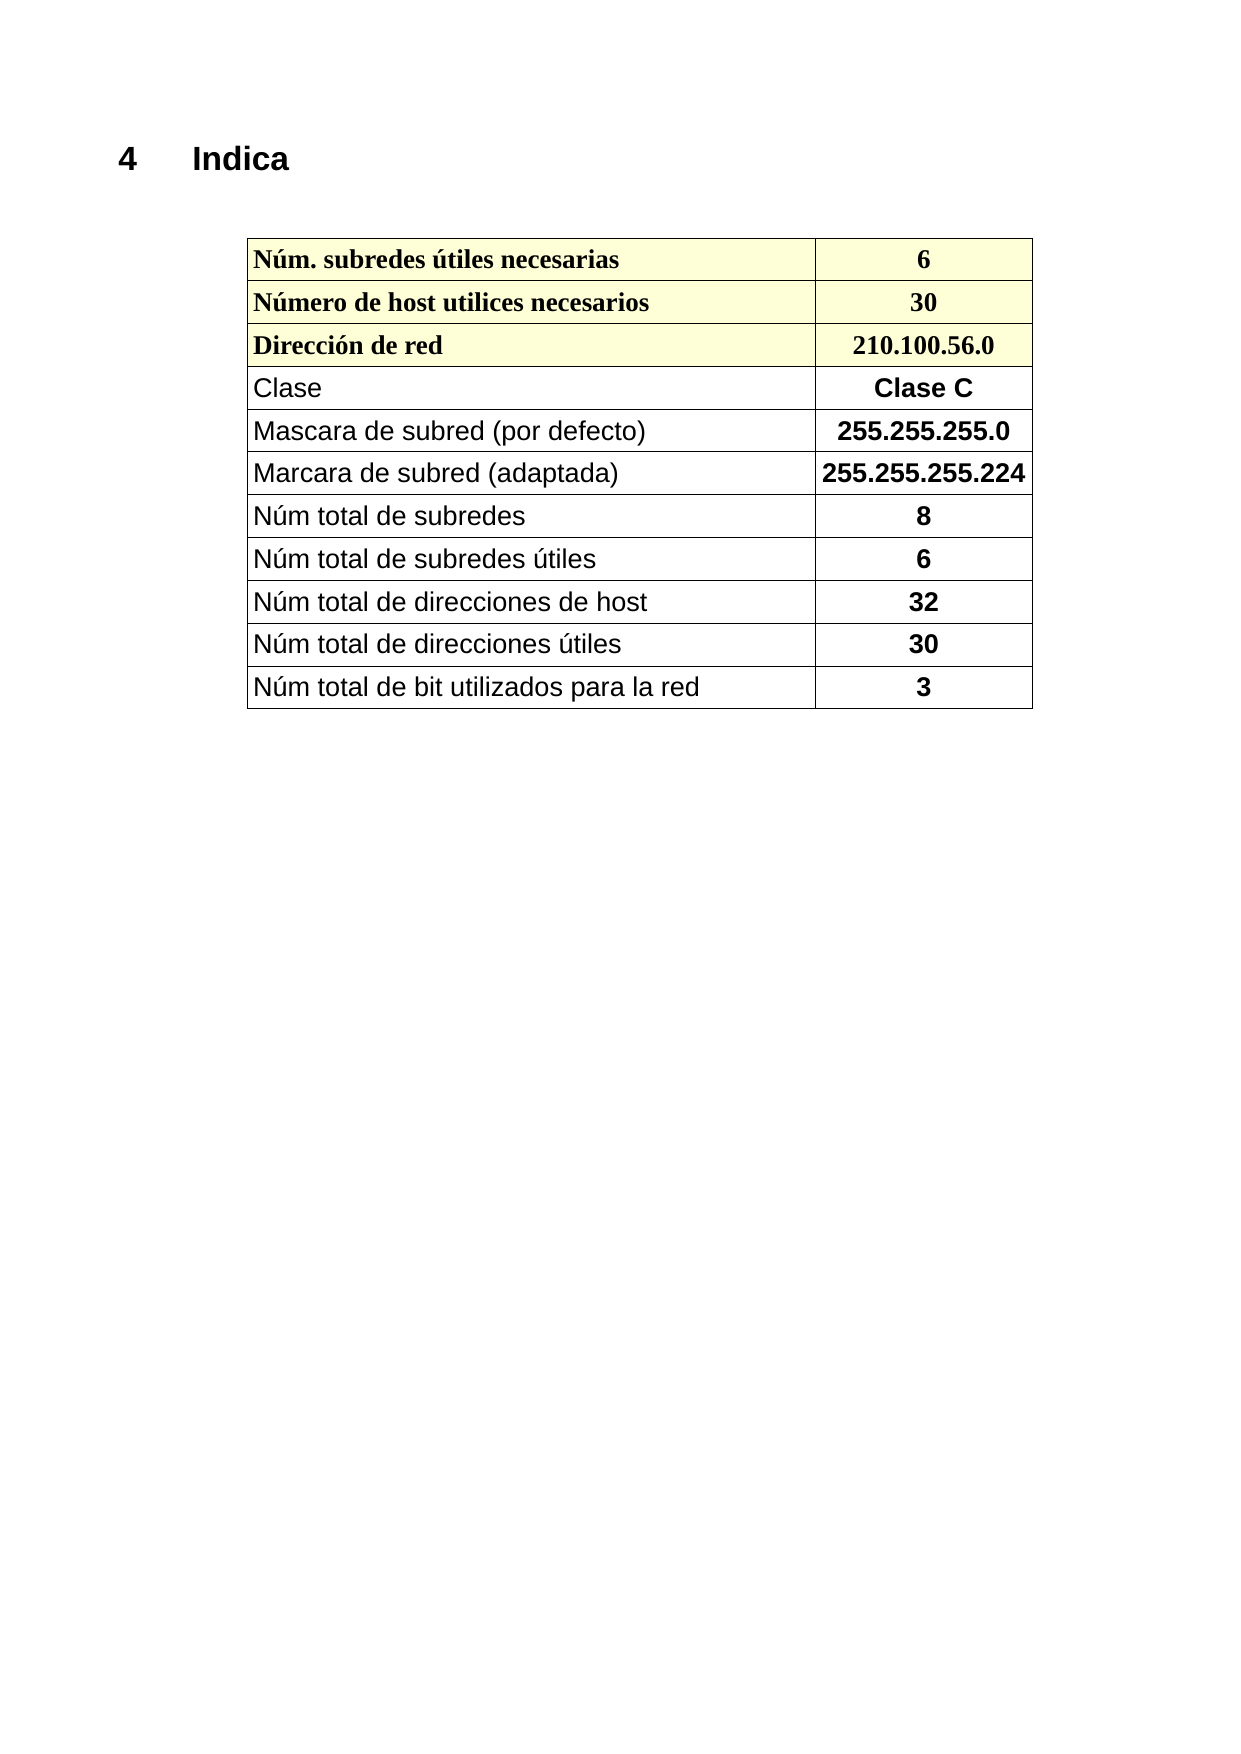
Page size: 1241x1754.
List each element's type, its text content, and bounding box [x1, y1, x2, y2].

table_cell Número de host utilices necesarios [248, 281, 815, 323]
table_cell 30 [816, 281, 1032, 323]
table_cell Núm total de direcciones útiles [248, 624, 815, 666]
table_cell 8 [816, 495, 1032, 537]
table_cell 30 [816, 624, 1032, 666]
table_cell Clase C [816, 367, 1032, 409]
table_cell 3 [816, 667, 1032, 708]
table_cell 6 [816, 538, 1032, 580]
table_cell Clase [248, 367, 815, 409]
table_cell Marcara de subred (adaptada) [248, 452, 815, 494]
table_cell 210.100.56.0 [816, 324, 1032, 366]
table_cell 32 [816, 581, 1032, 623]
table_cell 255.255.255.224 [816, 452, 1032, 494]
table_cell Dirección de red [248, 324, 815, 366]
table_header 6 [816, 239, 1032, 280]
table_cell Mascara de subred (por defecto) [248, 410, 815, 451]
table_cell Núm total de bit utilizados para la red [248, 667, 815, 708]
subtitle Indica [118, 139, 1122, 178]
table_cell Núm total de subredes [248, 495, 815, 537]
table_cell Núm total de direcciones de host [248, 581, 815, 623]
table_cell 255.255.255.0 [816, 410, 1032, 451]
table_header Núm. subredes útiles necesarias [248, 239, 815, 280]
table_cell Núm total de subredes útiles [248, 538, 815, 580]
